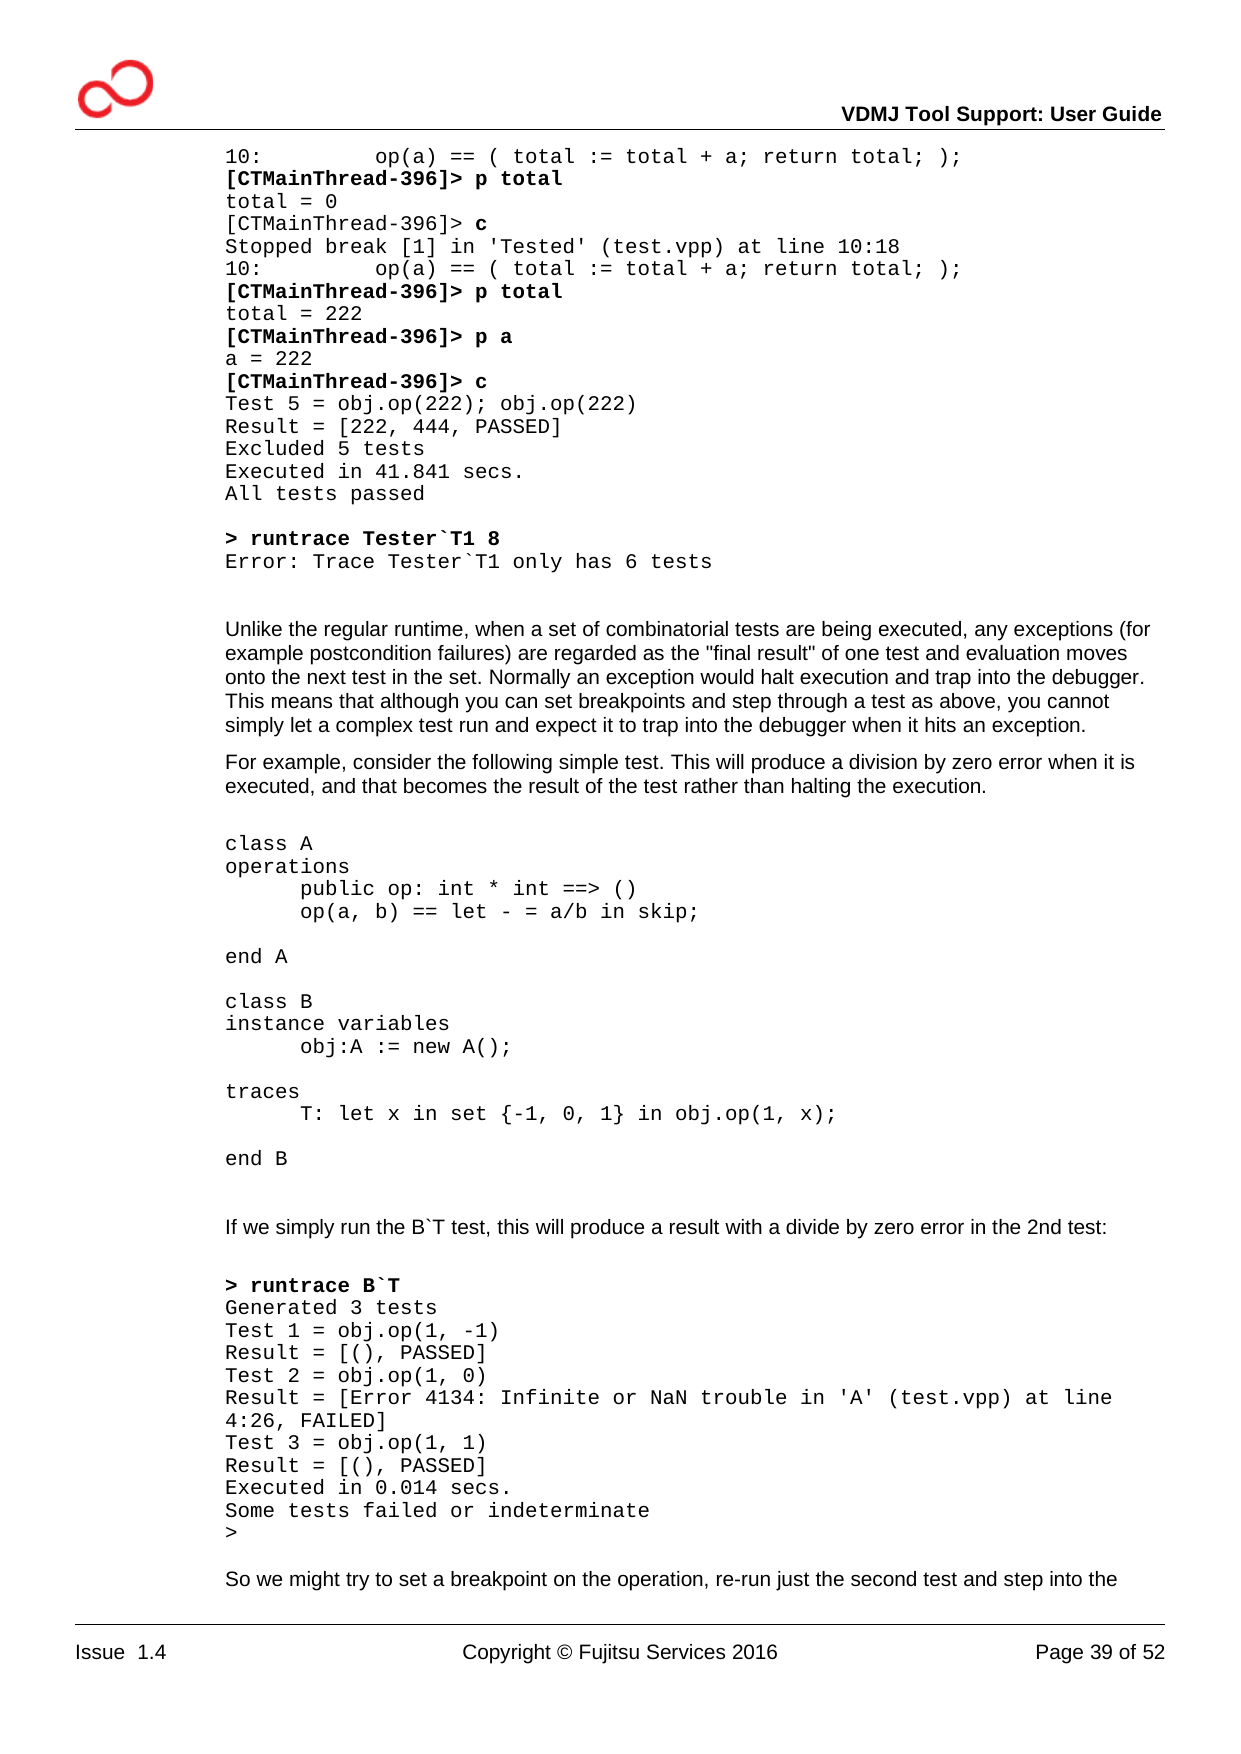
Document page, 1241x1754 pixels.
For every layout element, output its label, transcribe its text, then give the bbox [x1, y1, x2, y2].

text class A [225, 833, 1165, 855]
text Generated 3 tests [225, 1297, 1165, 1319]
text a = 222 [225, 348, 1165, 370]
text [CTMainThread-396]> p total [225, 280, 1165, 303]
text > [225, 1522, 1165, 1544]
text For example, consider the following simple test. This will produce a division by zero error when it is executed, and that becomes the result of the test rather than halting the execution. [225, 750, 1165, 798]
text Some tests failed or indeterminate [225, 1499, 1165, 1522]
text Error: Trace Tester`T1 only has 6 tests [225, 550, 1165, 573]
text [CTMainThread-396]> c [225, 370, 1165, 393]
text Result = [(), PASSED] [225, 1342, 1165, 1364]
text Executed in 41.841 secs. [225, 460, 1165, 483]
text 10: op(a) == ( total := total + a; return total; ); [225, 258, 1165, 280]
text Result = [Error 4134: Infinite or NaN trouble in 'A' (test.vpp) at line 4:26, FAILED] [225, 1387, 1165, 1432]
text public op: int * int ==> () [225, 878, 1165, 900]
text Stopped break [1] in 'Tested' (test.vpp) at line 10:18 [225, 235, 1165, 258]
text Test 3 = obj.op(1, 1) [225, 1432, 1165, 1454]
text [CTMainThread-396]> c [225, 213, 1165, 235]
text class B [225, 990, 1165, 1013]
text > runtrace B`T [225, 1274, 1165, 1297]
text total = 0 [225, 190, 1165, 213]
text op(a, b) == let - = a/b in skip; [225, 900, 1165, 923]
text If we simply run the B`T test, this will produce a result with a divide by zero error in the 2nd test: [225, 1215, 1165, 1239]
text obj:A := new A(); [225, 1035, 1165, 1058]
text So we might try to set a breakpoint on the operation, re-run just the second test and step into the [225, 1567, 1165, 1591]
text instance variables [225, 1013, 1165, 1035]
text traces [225, 1080, 1165, 1103]
text operations [225, 855, 1165, 878]
text > runtrace Tester`T1 8 [225, 528, 1165, 550]
text Result = [(), PASSED] [225, 1454, 1165, 1477]
text end A [225, 945, 1165, 968]
text end B [225, 1148, 1165, 1170]
text T: let x in set {-1, 0, 1} in obj.op(1, x); [225, 1103, 1165, 1125]
text Executed in 0.014 secs. [225, 1477, 1165, 1499]
text Result = [222, 444, PASSED] [225, 415, 1165, 438]
text All tests passed [225, 483, 1165, 505]
text [CTMainThread-396]> p total [225, 168, 1165, 190]
text Test 5 = obj.op(222); obj.op(222) [225, 393, 1165, 415]
text Test 2 = obj.op(1, 0) [225, 1364, 1165, 1387]
text total = 222 [225, 303, 1165, 325]
picture [78, 52, 153, 128]
text 10: op(a) == ( total := total + a; return total; ); [225, 145, 1165, 168]
text Excluded 5 tests [225, 438, 1165, 460]
text [CTMainThread-396]> p a [225, 325, 1165, 348]
text Unlike the regular runtime, when a set of combinatorial tests are being executed, any exceptions (for example postcondition failures) are regarded as the "final result" of one test and evaluation moves onto the next test in the set. Normally an exception would halt execution and trap into the debugger. This means that although you can set breakpoints and step through a test as above, you cannot simply let a complex test run and expect it to trap into the debugger when it hits an exception. [225, 618, 1165, 737]
text Test 1 = obj.op(1, -1) [225, 1319, 1165, 1342]
